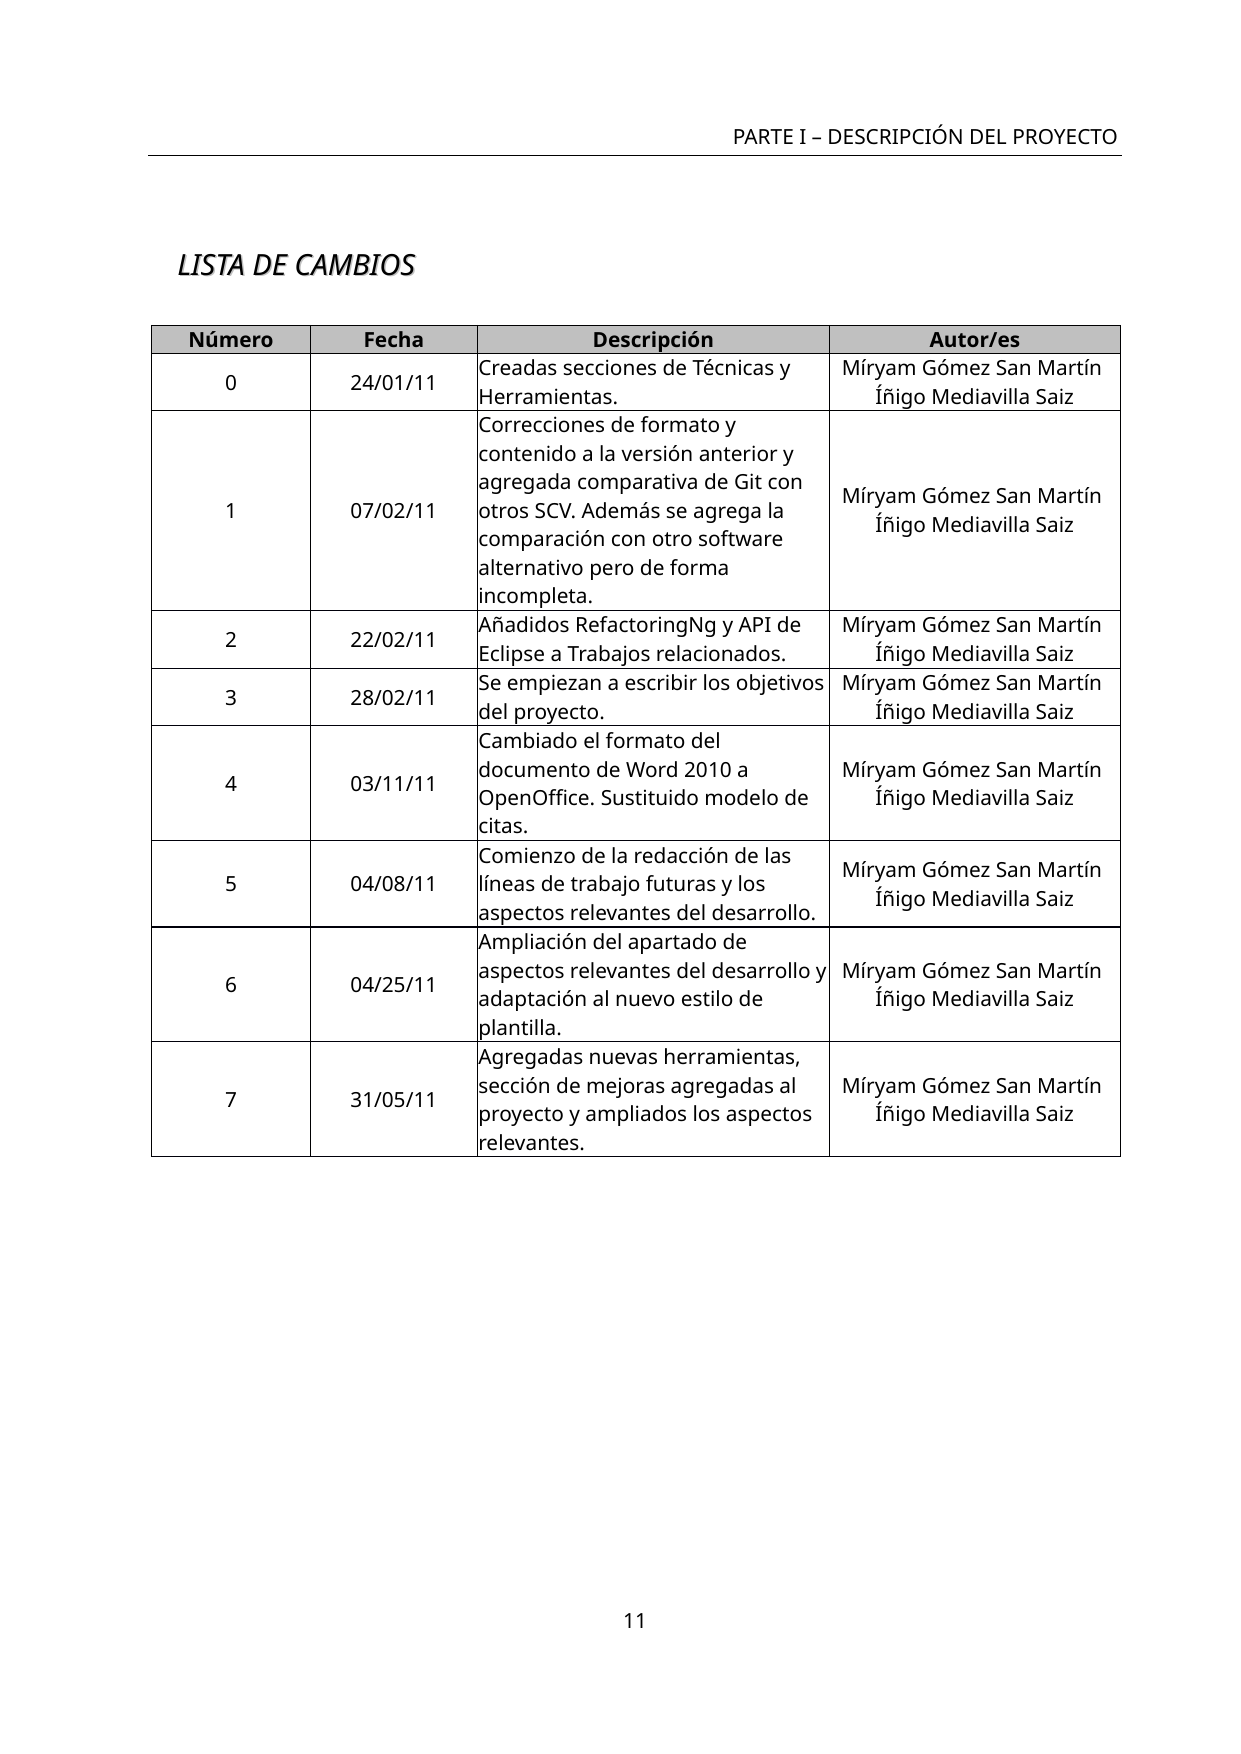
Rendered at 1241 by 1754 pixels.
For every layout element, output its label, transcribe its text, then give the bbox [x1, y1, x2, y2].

table_cell Míryam Gómez San Martín Íñigo Mediavilla Saiz [830, 928, 1120, 1041]
table_cell Comienzo de la redacción de las líneas de trabajo futuras y los aspectos relevantes del desarrollo. [478, 841, 829, 926]
table_cell 25/04/11 [311, 928, 477, 1041]
subtitle Lista de cambios [177, 244, 1122, 284]
table_cell Cambiado el formato del documento de Word 2010 a OpenOffice. Sustituido modelo de citas. [478, 726, 829, 840]
table_cell Agregadas nuevas herramientas, sección de mejoras agregadas al proyecto y ampliados los aspectos relevantes. [478, 1042, 829, 1156]
table_cell 5 [152, 841, 310, 926]
table_cell 08/04/11 [311, 841, 477, 926]
table_cell Creadas secciones de Técnicas y Herramientas. [478, 354, 829, 410]
table_cell 4 [152, 726, 310, 840]
table_cell Míryam Gómez San Martín Íñigo Mediavilla Saiz [830, 411, 1120, 609]
table_cell 7 [152, 1042, 310, 1156]
table_cell Míryam Gómez San Martín Íñigo Mediavilla Saiz [830, 841, 1120, 926]
table_cell 2 [152, 611, 310, 667]
table_cell Añadidos RefactoringNg y API de Eclipse a Trabajos relacionados. [478, 611, 829, 667]
table_cell Correcciones de formato y contenido a la versión anterior y agregada comparativa de Git con otros SCV. Además se agrega la comparación con otro software alternativo pero de forma incompleta. [478, 411, 829, 609]
table_header Autor/es [830, 326, 1120, 353]
table_cell Míryam Gómez San Martín Íñigo Mediavilla Saiz [830, 1042, 1120, 1156]
table_cell 3 [152, 669, 310, 725]
table_cell 24/01/11 [311, 354, 477, 410]
table_cell 28/02/11 [311, 669, 477, 725]
table_cell 0 [152, 354, 310, 410]
table_header Fecha [311, 326, 477, 353]
table_cell 22/02/11 [311, 611, 477, 667]
table_cell Se empiezan a escribir los objetivos del proyecto. [478, 669, 829, 725]
table_cell Míryam Gómez San Martín Íñigo Mediavilla Saiz [830, 354, 1120, 410]
table_cell 11/03/11 [311, 726, 477, 840]
table_cell Ampliación del apartado de aspectos relevantes del desarrollo y adaptación al nuevo estilo de plantilla. [478, 928, 829, 1041]
table_cell 31/05/11 [311, 1042, 477, 1156]
table_cell Míryam Gómez San Martín Íñigo Mediavilla Saiz [830, 726, 1120, 840]
table_cell Míryam Gómez San Martín Íñigo Mediavilla Saiz [830, 669, 1120, 725]
table_cell Míryam Gómez San Martín Íñigo Mediavilla Saiz [830, 611, 1120, 667]
table_cell 07/02/11 [311, 411, 477, 609]
table_header Descripción [478, 326, 829, 353]
table_cell 1 [152, 411, 310, 609]
table_cell 6 [152, 928, 310, 1041]
table_header Número [152, 326, 310, 353]
